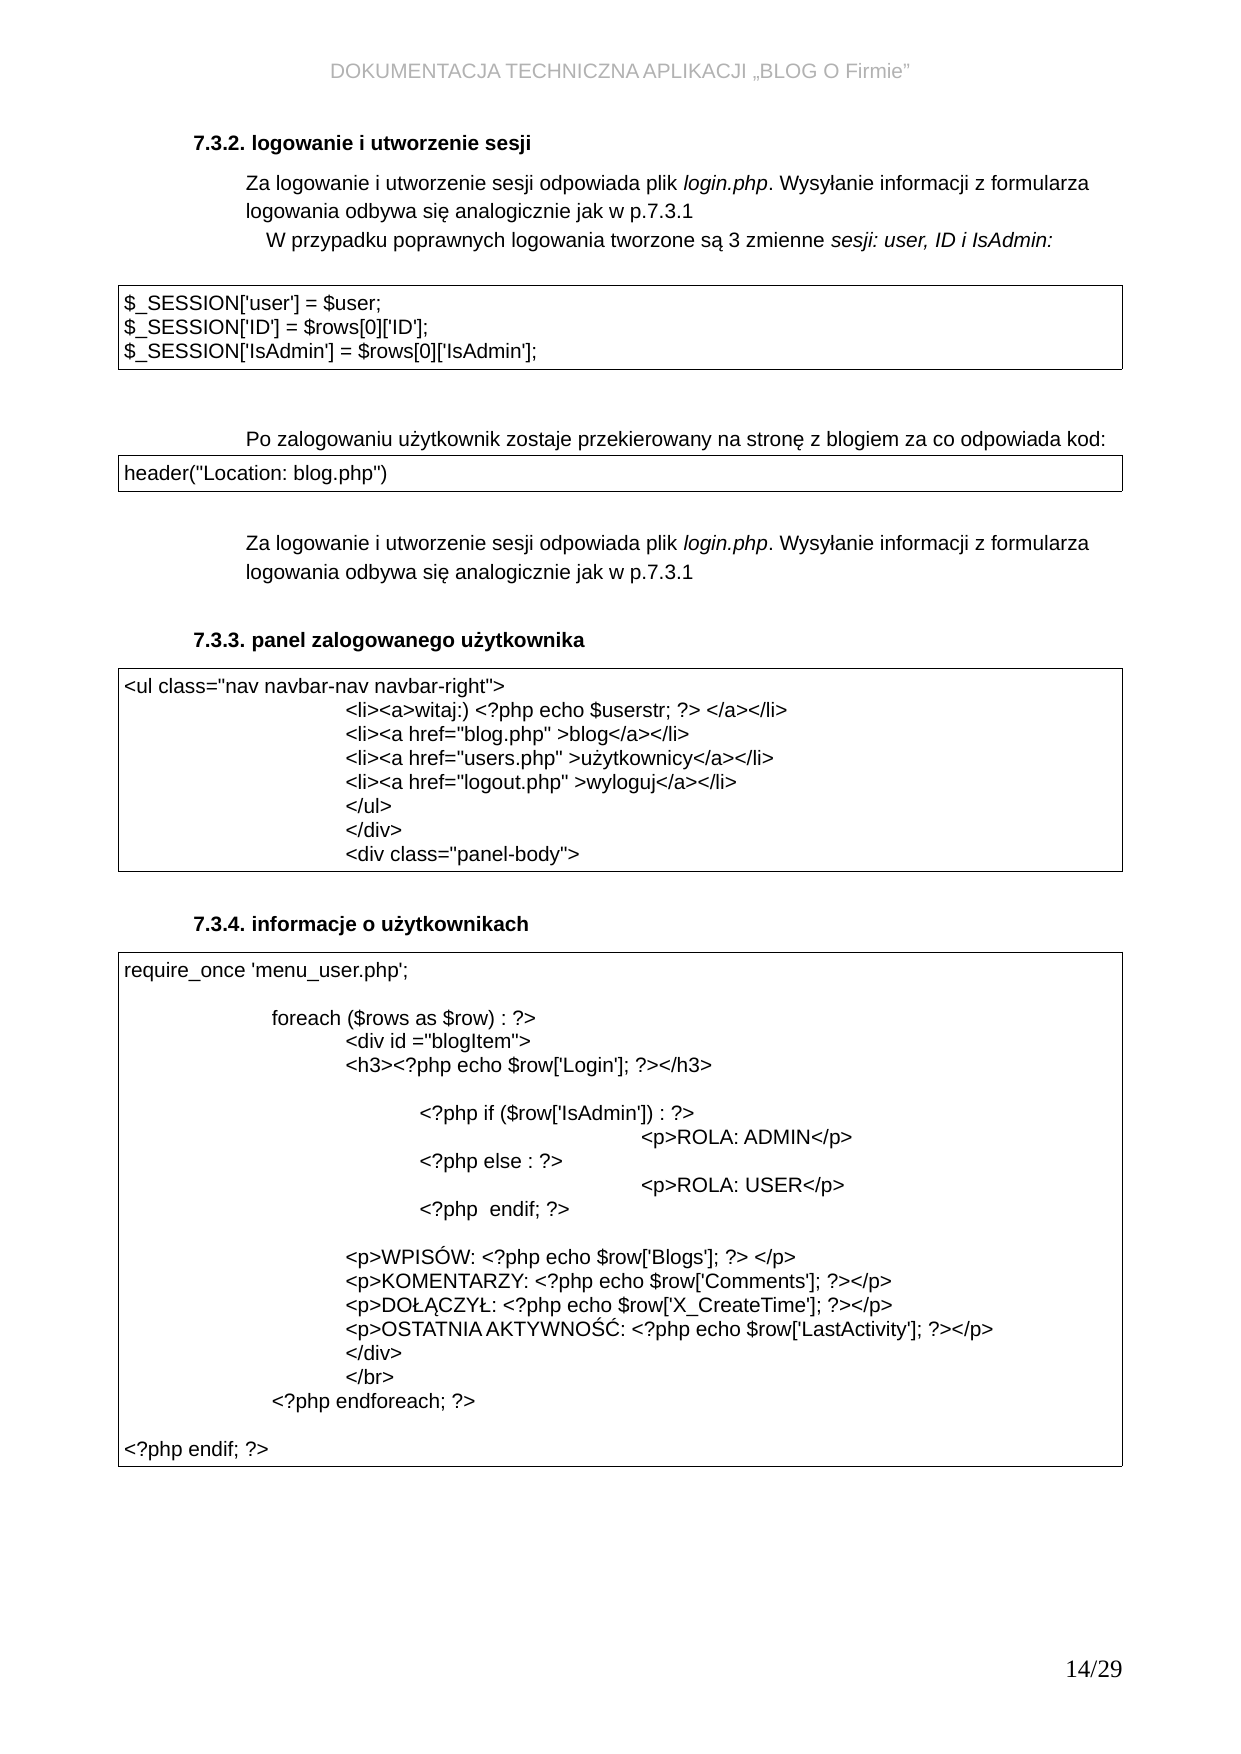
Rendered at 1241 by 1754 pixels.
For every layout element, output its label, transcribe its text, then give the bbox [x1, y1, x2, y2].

list Logowanie i utworzenie sesji [193, 130, 1122, 154]
list Panel zalogowanego użytkownika [193, 628, 1122, 652]
text W przypadku poprawnych logowania tworzone są 3 zmienne sesji: user, ID i IsAdmin: [118, 228, 1122, 252]
list Informacje o użytkownikach [193, 912, 1122, 936]
table_header $_SESSION['user'] = $user; $_SESSION['ID'] = $rows[0]['ID']; $_SESSION['IsAdmin'] = $rows[0]['IsAdmin']; [119, 286, 1122, 369]
list Za logowanie i utworzenie sesji odpowiada plik login.php. Wysyłanie informacji z formularza logowania odbywa się analogicznie jak w p.7.3.1 [193, 170, 1122, 223]
table_header require_once 'menu_user.php'; foreach ($rows as $row) : ?> <div id ="blogItem"> <h3><?php echo $row['Login']; ?></h3> <?php if ($row['IsAdmin']) : ?> <p>ROLA: ADMIN</p> <?php else : ?> <p>ROLA: USER</p> <?php endif; ?> <p>WPISÓW: <?php echo $row['Blogs']; ?> </p> <p>KOMENTARZY: <?php echo $row['Comments']; ?></p> <p>DOŁĄCZYŁ: <?php echo $row['X_CreateTime']; ?></p> <p>OSTATNIA AKTYWNOŚĆ: <?php echo $row['LastActivity']; ?></p> </div> </br> <?php endforeach; ?> <?php endif; ?> [119, 953, 1122, 1466]
table_header <ul class="nav navbar-nav navbar-right"> <li><a>witaj:) <?php echo $userstr; ?> </a></li> <li><a href="blog.php" >blog</a></li> <li><a href="users.php" >użytkownicy</a></li> <li><a href="logout.php" >wyloguj</a></li> </ul> </div> <div class="panel-body"> [119, 669, 1122, 871]
table_header header("Location: blog.php") [119, 456, 1122, 491]
list Za logowanie i utworzenie sesji odpowiada plik login.php. Wysyłanie informacji z formularza logowania odbywa się analogicznie jak w p.7.3.1 [193, 531, 1122, 583]
list Po zalogowaniu użytkownik zostaje przekierowany na stronę z blogiem za co odpowiada kod: [193, 426, 1122, 450]
